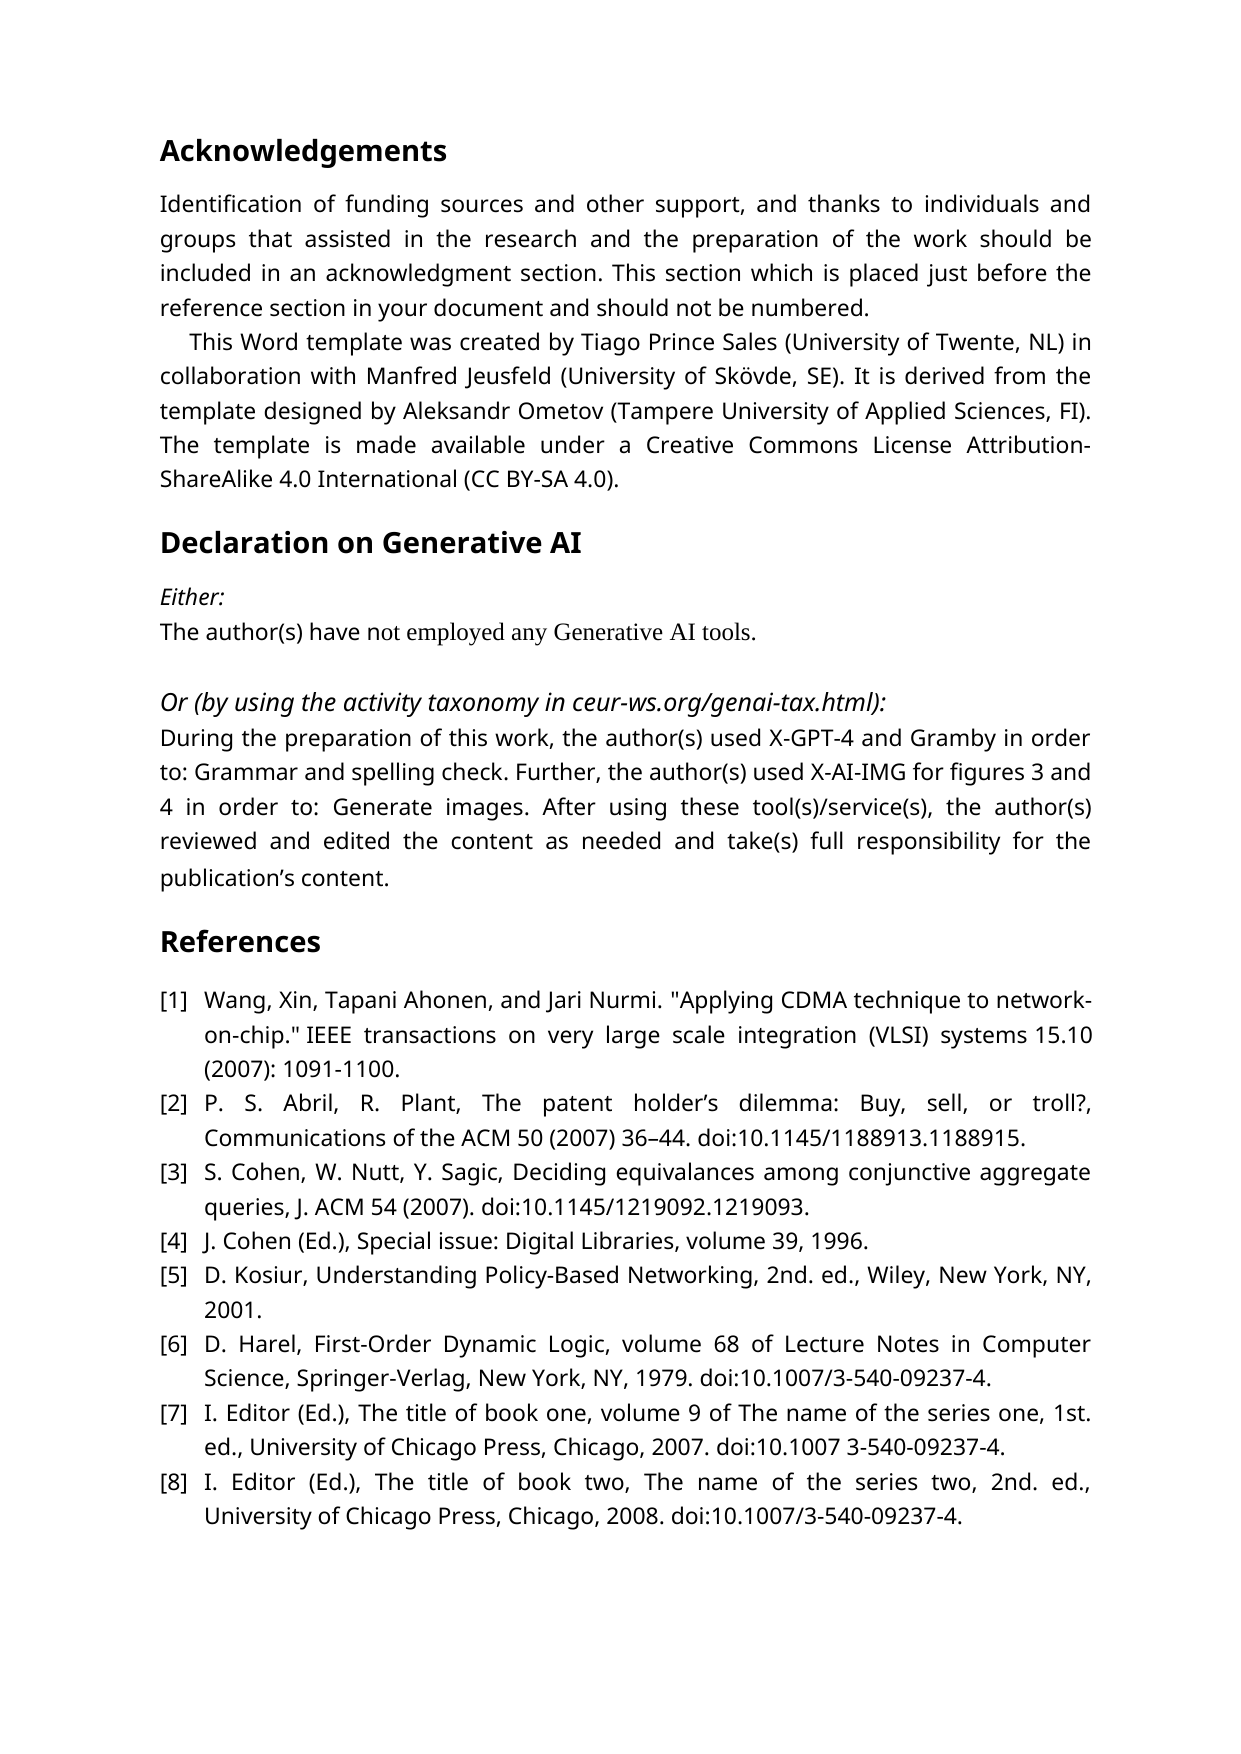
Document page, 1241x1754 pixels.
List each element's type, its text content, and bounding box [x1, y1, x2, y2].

subtitle References [159, 922, 1093, 961]
list D. Kosiur, Understanding Policy-Based Networking, 2nd. ed., Wiley, New York, NY, 2001. [159, 1259, 1093, 1325]
text Either: [159, 581, 1093, 612]
subtitle Declaration on Generative AI [159, 523, 1093, 562]
list Wang, Xin, Tapani Ahonen, and Jari Nurmi. "Applying CDMA technique to network-on-chip." IEEE transactions on very large scale integration (VLSI) systems 15.10 (2007): 1091-1100. [159, 984, 1093, 1084]
text During the preparation of this work, the author(s) used X-GPT-4 and Gramby in order to: Grammar and spelling check. Further, the author(s) used X-AI-IMG for figures 3 and 4 in order to: Generate images. After using these tool(s)/service(s), the author(s) reviewed and edited the content as needed and take(s) full responsibility for the publication’s content. [159, 722, 1093, 893]
list I. Editor (Ed.), The title of book two, The name of the series two, 2nd. ed., University of Chicago Press, Chicago, 2008. doi:10.1007/3-540-09237-4. [159, 1465, 1093, 1531]
text The author(s) have not employed any Generative AI tools. [159, 616, 1093, 647]
text Or (by using the activity taxonomy in ceur-ws.org/genai-tax.html): [159, 684, 1093, 718]
list J. Cohen (Ed.), Special issue: Digital Libraries, volume 39, 1996. [159, 1225, 1093, 1256]
text Identification of funding sources and other support, and thanks to individuals and groups that assisted in the research and the preparation of the work should be included in an acknowledgment section. This section which is placed just before the reference section in your document and should not be numbered. [159, 188, 1093, 323]
list S. Cohen, W. Nutt, Y. Sagic, Deciding equivalances among conjunctive aggregate queries, J. ACM 54 (2007). doi:10.1145/1219092.1219093. [159, 1156, 1093, 1222]
list D. Harel, First-Order Dynamic Logic, volume 68 of Lecture Notes in Computer Science, Springer-Verlag, New York, NY, 1979. doi:10.1007/3-540-09237-4. [159, 1328, 1093, 1393]
list I. Editor (Ed.), The title of book one, volume 9 of The name of the series one, 1st. ed., University of Chicago Press, Chicago, 2007. doi:10.1007 3-540-09237-4. [159, 1397, 1093, 1462]
text This Word template was created by Tiago Prince Sales (University of Twente, NL) in collaboration with Manfred Jeusfeld (University of Skövde, SE). It is derived from the template designed by Aleksandr Ometov (Tampere University of Applied Sciences, FI). The template is made available under a Creative Commons License Attribution-ShareAlike 4.0 International (CC BY-SA 4.0). [159, 326, 1093, 494]
list P. S. Abril, R. Plant, The patent holder’s dilemma: Buy, sell, or troll?, Communications of the ACM 50 (2007) 36–44. doi:10.1145/1188913.1188915. [159, 1087, 1093, 1153]
subtitle Acknowledgements [159, 130, 1093, 169]
